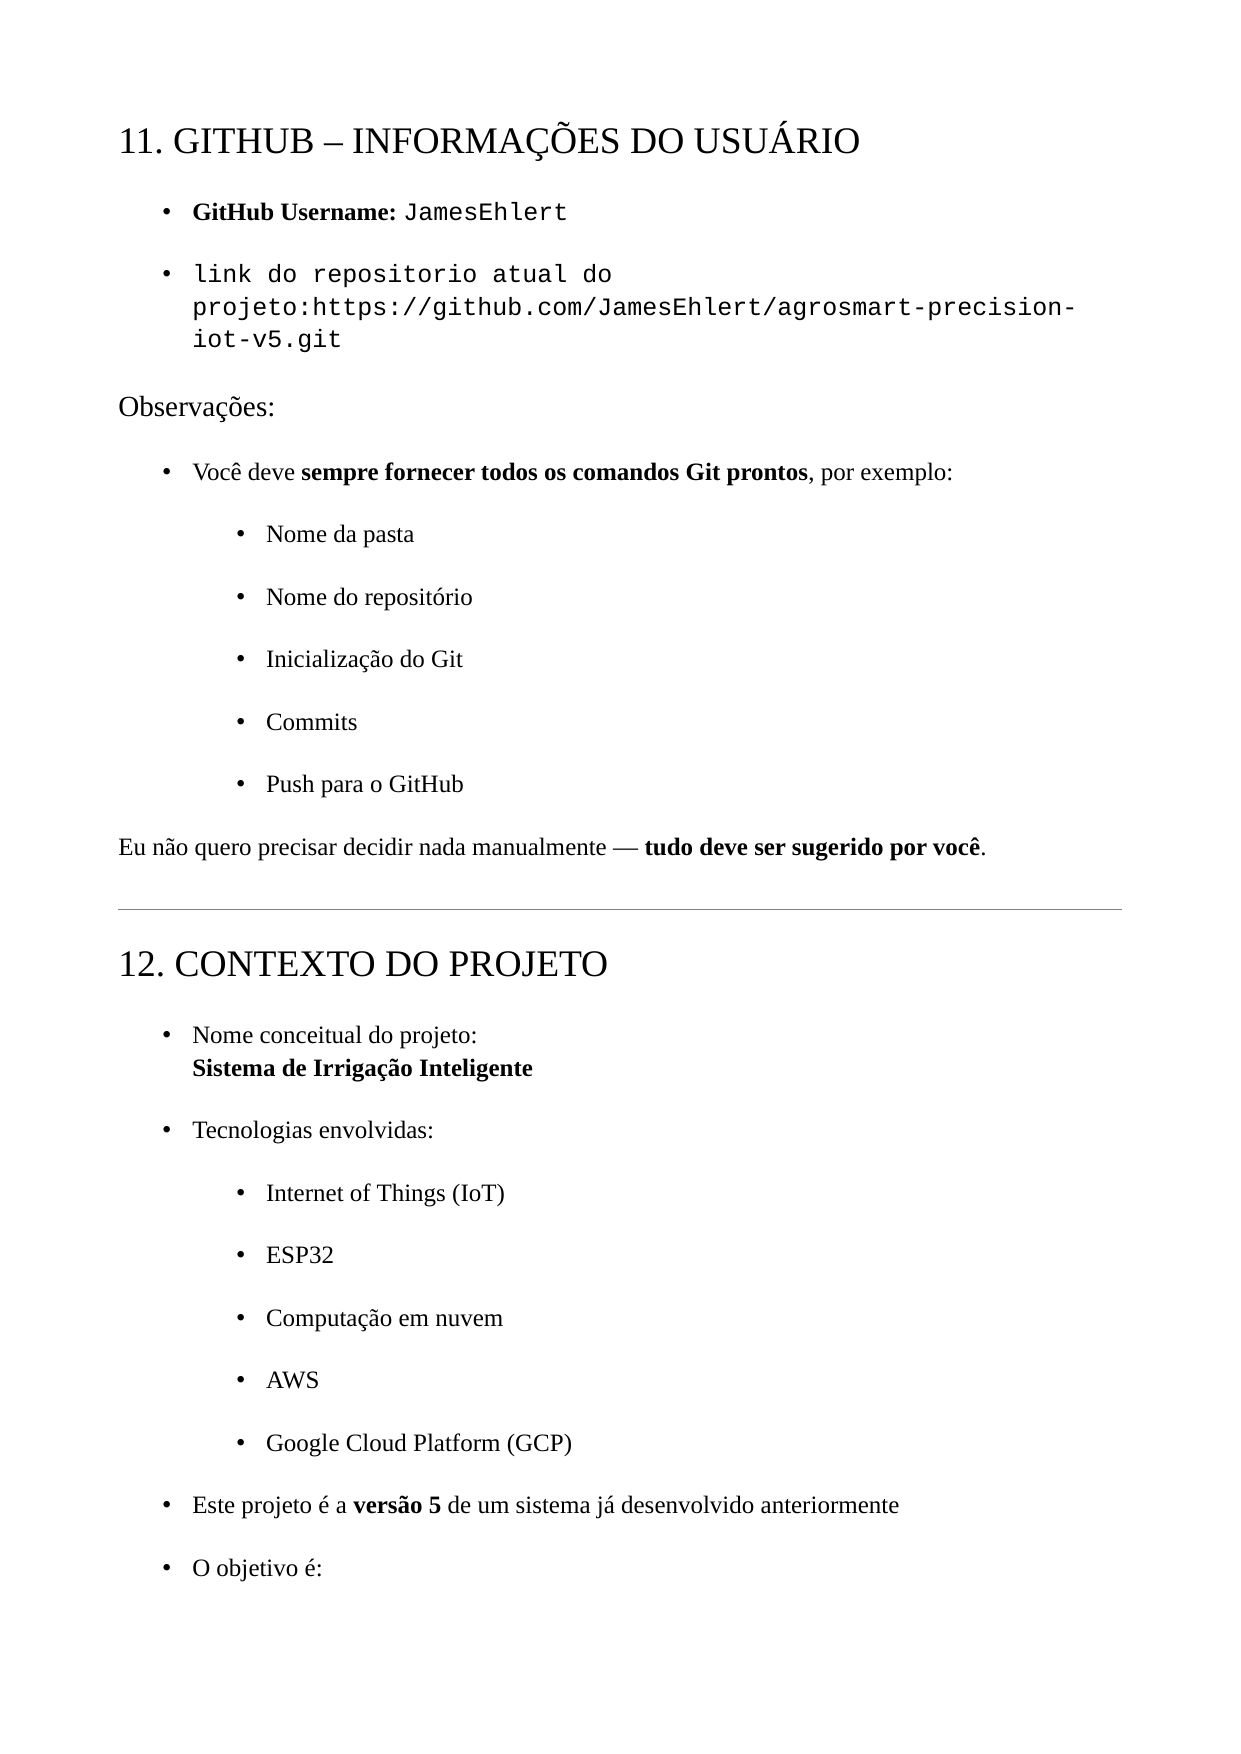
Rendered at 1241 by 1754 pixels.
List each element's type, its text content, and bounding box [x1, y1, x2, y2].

list Google Cloud Platform (GCP) [236, 1428, 1122, 1457]
list O objetivo é: [162, 1553, 1122, 1582]
list Você deve sempre fornecer todos os comandos Git prontos, por exemplo: [162, 457, 1122, 486]
list Commits [236, 707, 1122, 736]
subtitle 11. GITHUB – INFORMAÇÕES DO USUÁRIO [118, 118, 1122, 161]
list Nome conceitual do projeto: Sistema de Irrigação Inteligente [162, 1020, 1122, 1082]
list Tecnologias envolvidas: [162, 1116, 1122, 1144]
list Nome do repositório [236, 582, 1122, 611]
list Computação em nuvem [236, 1303, 1122, 1332]
subtitle Observações: [118, 389, 1122, 423]
list Nome da pasta [236, 519, 1122, 548]
text Eu não quero precisar decidir nada manualmente — tudo deve ser sugerido por você. [118, 832, 1122, 861]
list ESP32 [236, 1241, 1122, 1269]
subtitle 12. CONTEXTO DO PROJETO [118, 941, 1122, 984]
list Inicialização do Git [236, 644, 1122, 673]
list Push para o GitHub [236, 769, 1122, 798]
list AWS [236, 1366, 1122, 1394]
list link do repositorio atual do projeto:https://github.com/JamesEhlert/agrosmart-precision-iot-v5.git [162, 262, 1122, 355]
list Este projeto é a versão 5 de um sistema já desenvolvido anteriormente [162, 1491, 1122, 1519]
list GitHub Username: JamesEhlert [162, 197, 1122, 228]
list Internet of Things (IoT) [236, 1178, 1122, 1207]
